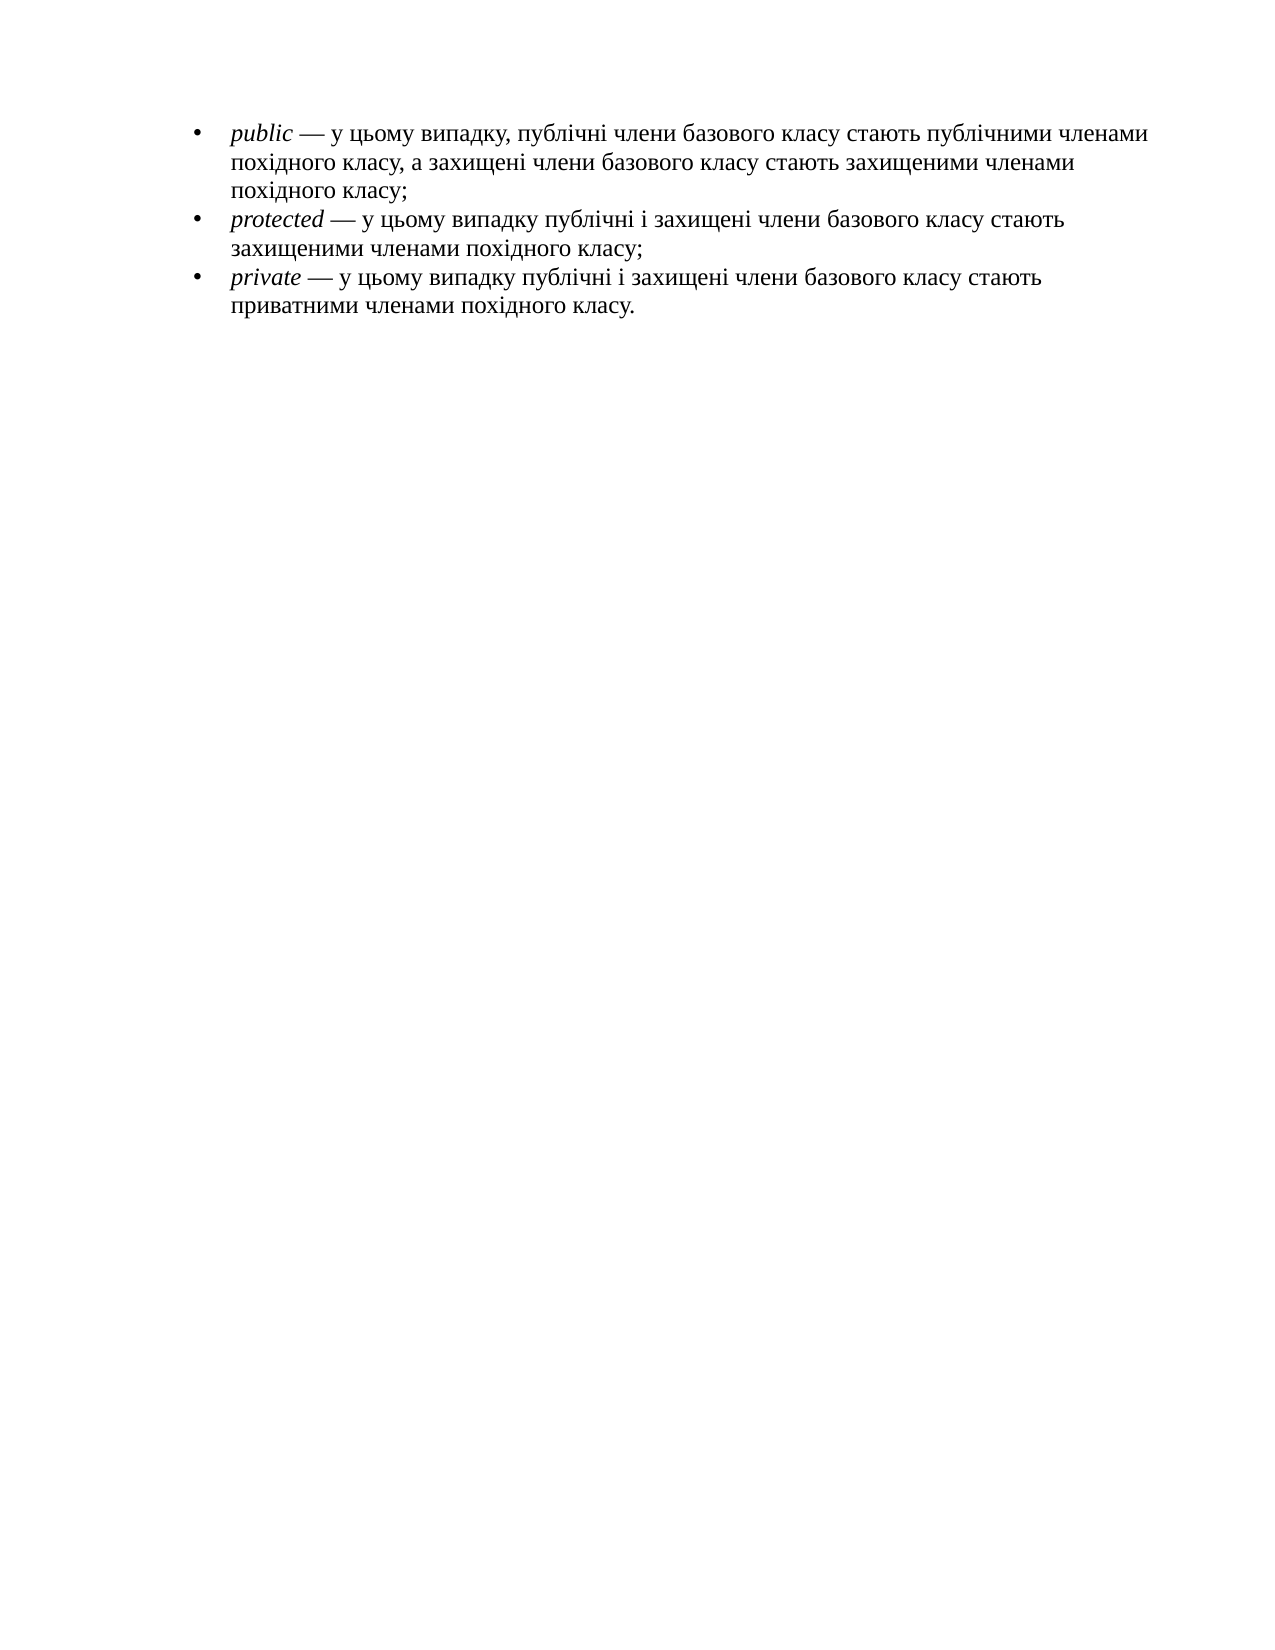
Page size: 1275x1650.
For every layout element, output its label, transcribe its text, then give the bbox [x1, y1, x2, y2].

list public — у цьому випадку, публічні члени базового класу стають публічними членами похідного класу, а захищені члени базового класу стають захищеними членами похідного класу; [193, 118, 1157, 204]
list protected — у цьому випадку публічні і захищені члени базового класу стають захищеними членами похідного класу; [193, 204, 1157, 262]
list private — у цьому випадку публічні і захищені члени базового класу стають приватними членами похідного класу. [193, 262, 1157, 319]
